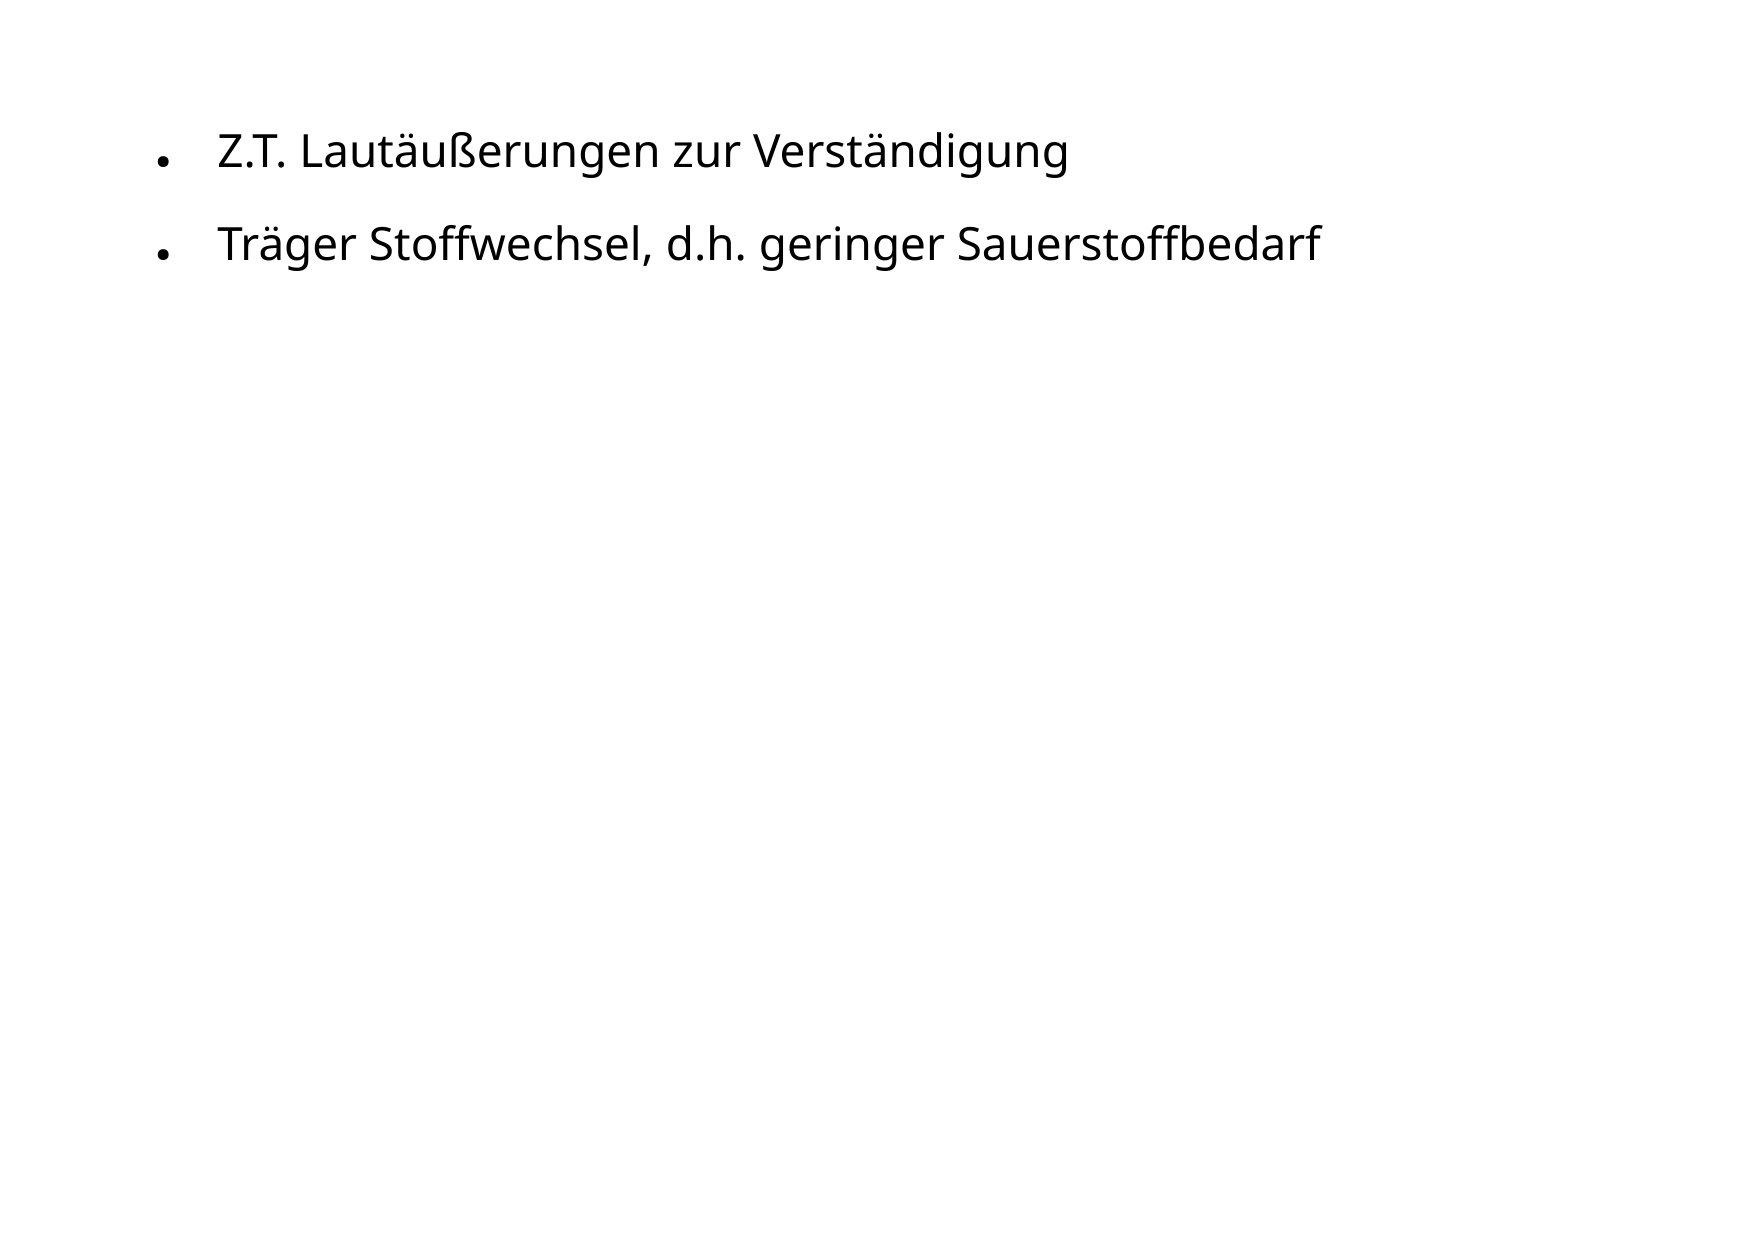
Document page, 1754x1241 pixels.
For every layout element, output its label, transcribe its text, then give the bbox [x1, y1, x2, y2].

list Träger Stoffwechsel, d.h. geringer Sauerstoffbedarf [156, 212, 1636, 274]
list Z.T. Lautäußerungen zur Verständigung [156, 118, 1636, 181]
